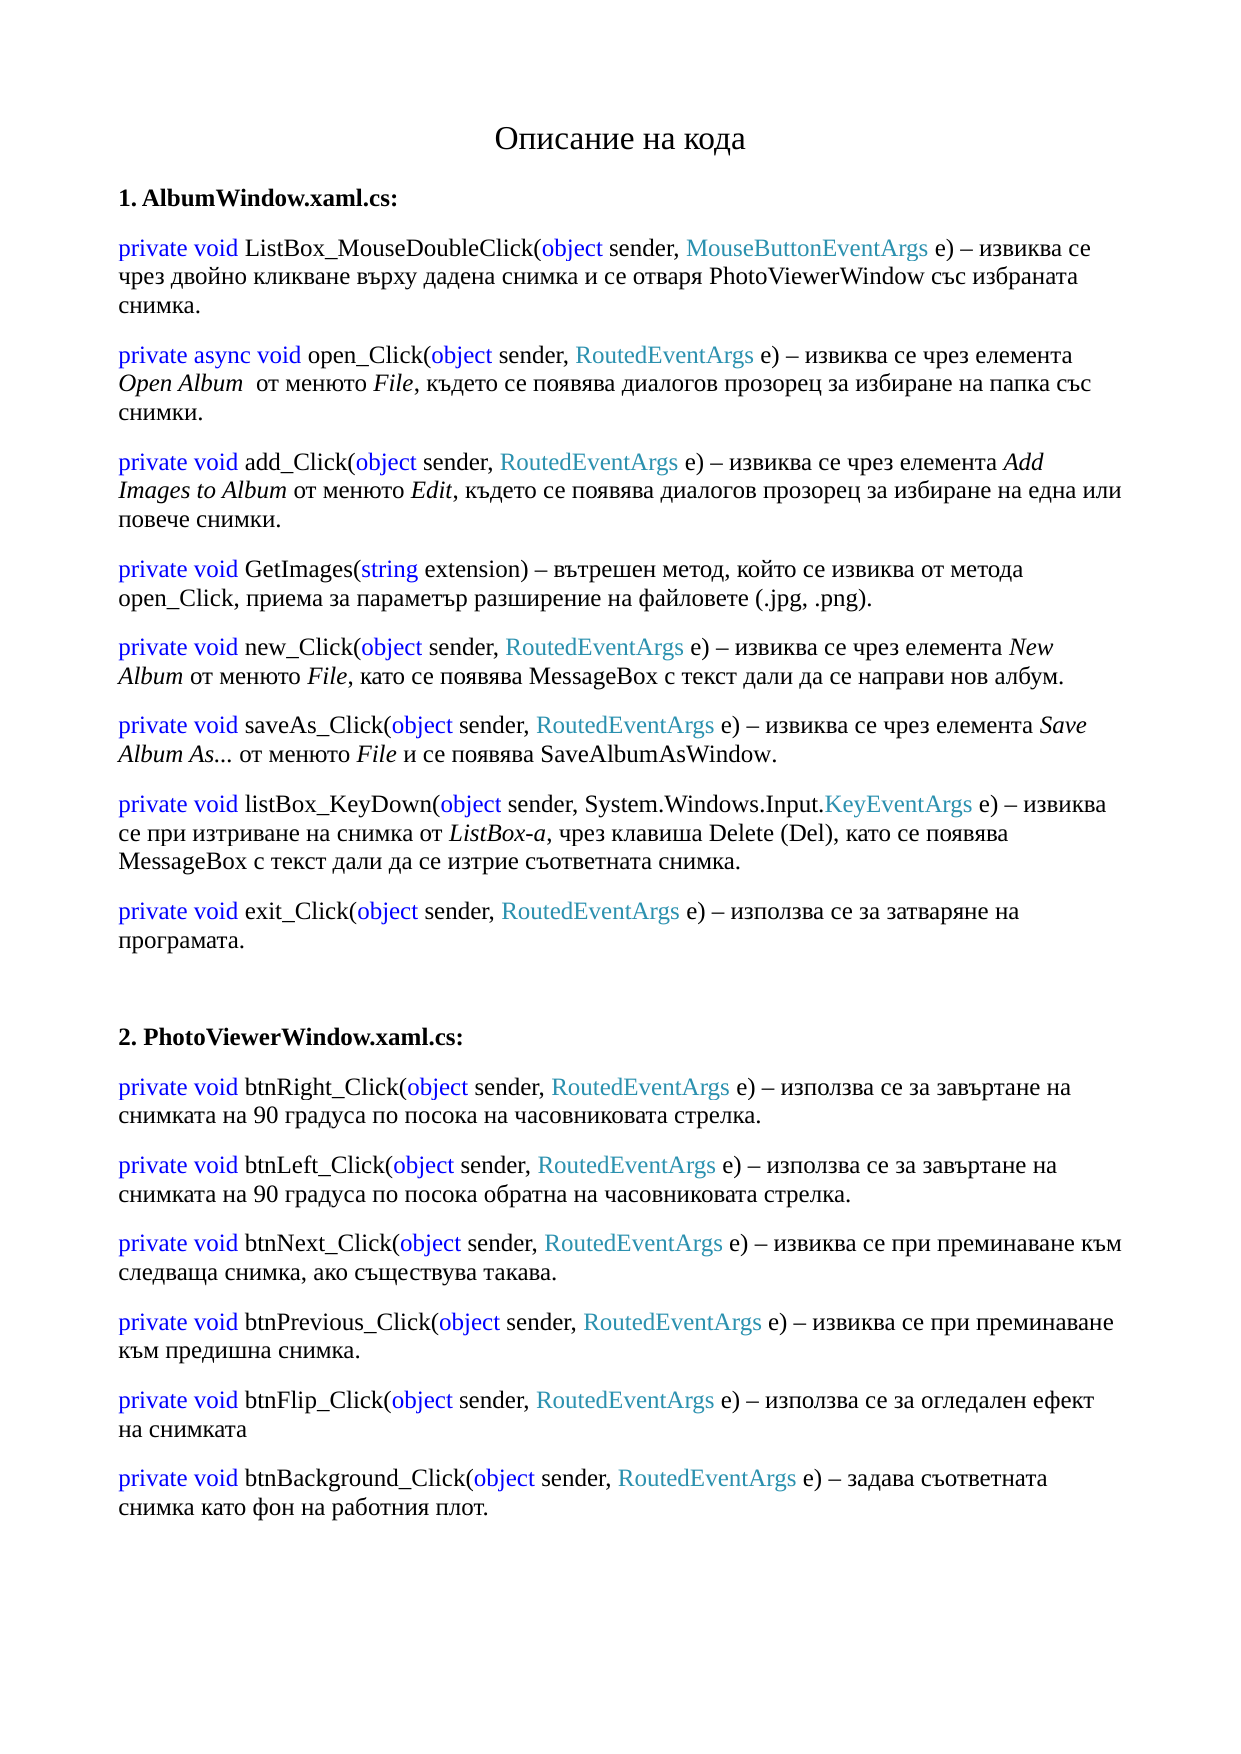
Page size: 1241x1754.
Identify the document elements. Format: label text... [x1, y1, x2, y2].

text Описание на кода [118, 118, 1122, 156]
text private void btnFlip_Click(object sender, RoutedEventArgs e) – използва се за огледален ефект на снимката [118, 1385, 1122, 1442]
text private void btnLeft_Click(object sender, RoutedEventArgs e) – използва се за завъртане на снимката на 90 градуса по посока обратна на часовниковата стрелка. [118, 1150, 1122, 1207]
text private void btnBackground_Click(object sender, RoutedEventArgs e) – задава съответната снимка като фон на работния плот. [118, 1463, 1122, 1521]
text private void btnRight_Click(object sender, RoutedEventArgs e) – използва се за завъртане на снимката на 90 градуса по посока на часовниковата стрелка. [118, 1072, 1122, 1129]
text private void new_Click(object sender, RoutedEventArgs e) – извиква се чрез елемента New Album от менюто File, като се появява MessageBox с текст дали да се направи нов албум. [118, 632, 1122, 690]
text private void btnNext_Click(object sender, RoutedEventArgs e) – извиква се при преминаване към следваща снимка, ако съществува такава. [118, 1228, 1122, 1286]
text private async void open_Click(object sender, RoutedEventArgs e) – извиква се чрез елемента Open Album от менюто File, където се появява диалогов прозорец за избиране на папка със снимки. [118, 340, 1122, 426]
text private void exit_Click(object sender, RoutedEventArgs e) – използва се за затваряне на програмата. [118, 896, 1122, 953]
text 1. AlbumWindow.xaml.cs: [118, 183, 1122, 212]
text private void saveAs_Click(object sender, RoutedEventArgs e) – извиква се чрез елемента Save Album As... от менюто File и се появява SaveAlbumAsWindow. [118, 711, 1122, 768]
text private void btnPrevious_Click(object sender, RoutedEventArgs e) – извиква се при преминаване към предишна снимка. [118, 1307, 1122, 1364]
text private void GetImages(string extension) – вътрешен метод, който се извиква от метода open_Click, приема за параметър разширение на файловете (.jpg, .png). [118, 554, 1122, 611]
text 2. PhotoViewerWindow.xaml.cs: [118, 1022, 1122, 1051]
text private void listBox_KeyDown(object sender, System.Windows.Input.KeyEventArgs e) – извиква се при изтриване на снимка от ListBox-a, чрез клавиша Delete (Del), като се появява MessageBox с текст дали да се изтрие съответната снимка. [118, 789, 1122, 875]
text private void add_Click(object sender, RoutedEventArgs e) – извиква се чрез елемента Add Images to Album от менюто Edit, където се появява диалогов прозорец за избиране на една или повече снимки. [118, 447, 1122, 533]
text private void ListBox_MouseDoubleClick(object sender, MouseButtonEventArgs e) – извиква се чрез двойно кликване върху дадена снимка и се отваря PhotoViewerWindow със избраната снимка. [118, 233, 1122, 319]
